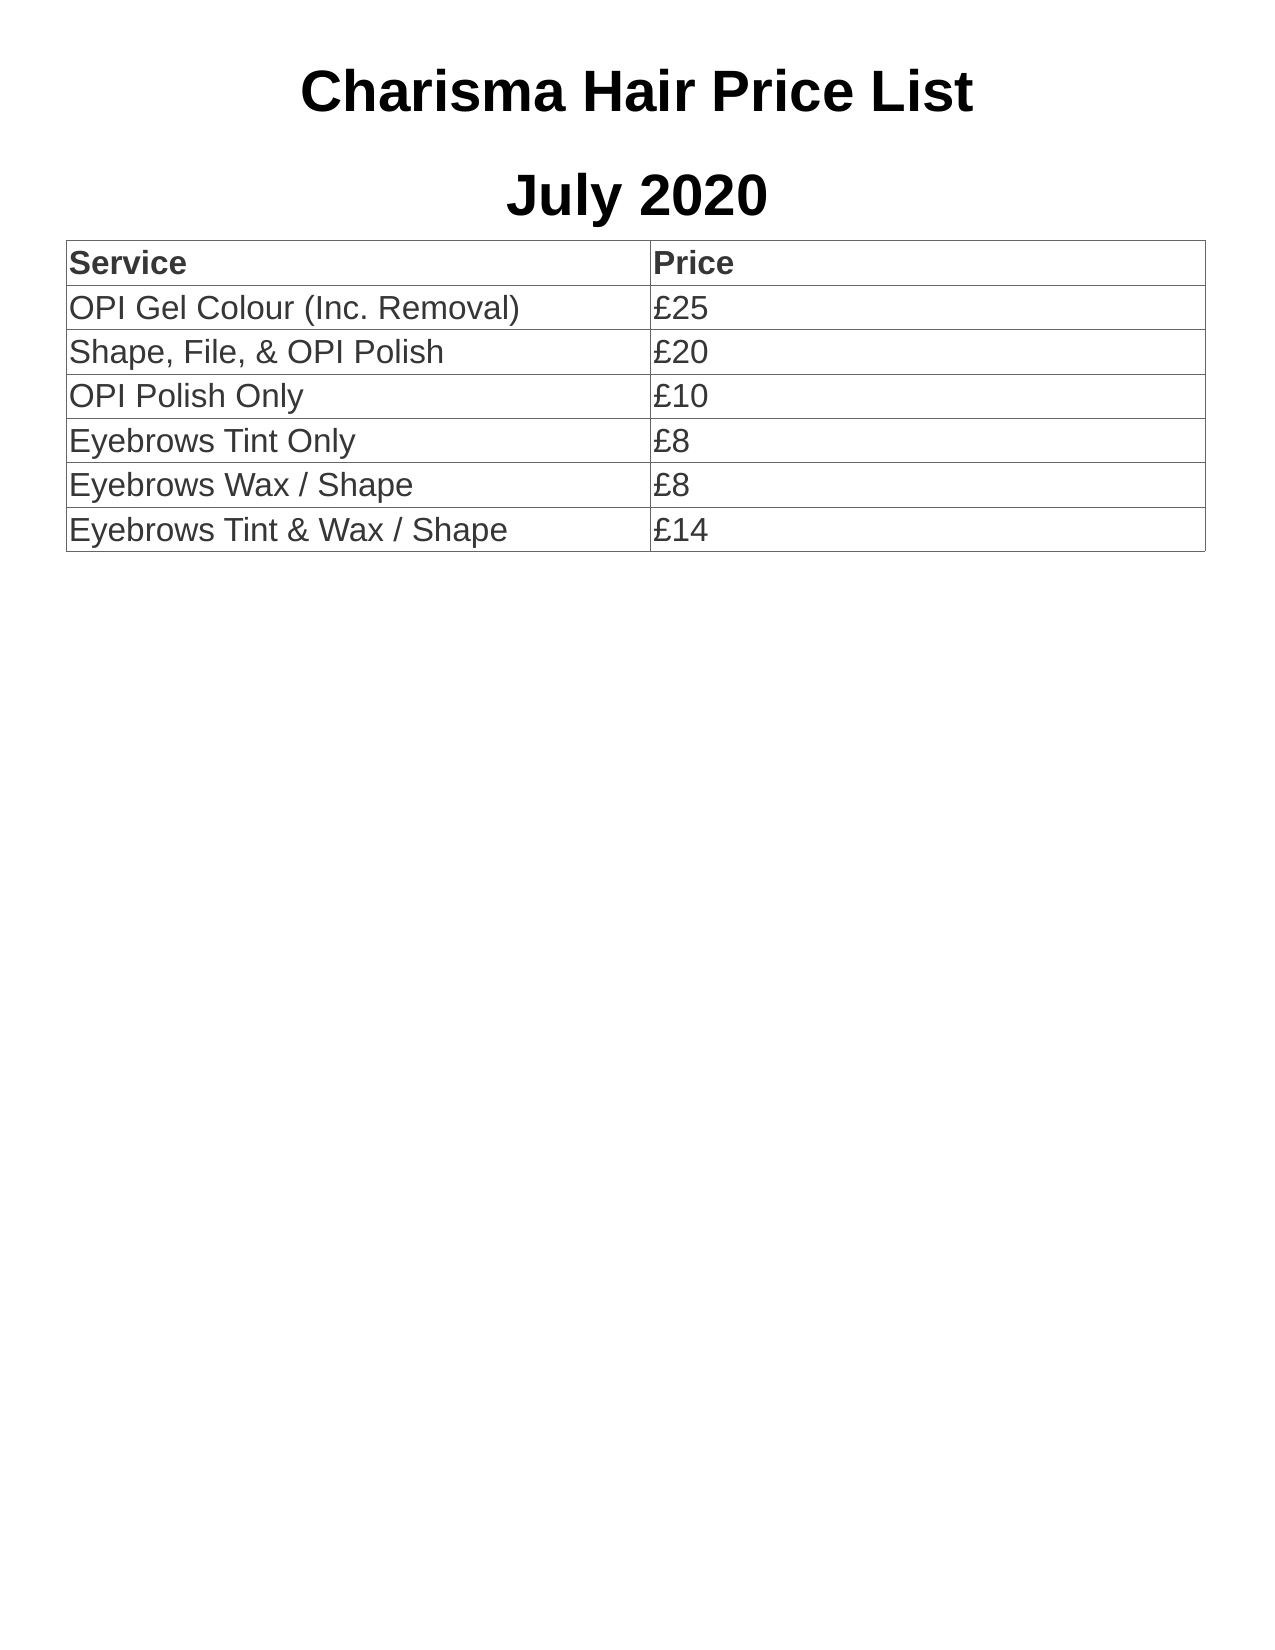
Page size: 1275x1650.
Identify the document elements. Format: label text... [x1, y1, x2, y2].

table_cell £25 [651, 286, 1205, 329]
table_cell £20 [651, 330, 1205, 373]
table_cell Eyebrows Tint Only [67, 419, 650, 462]
title July 2020 [66, 161, 1209, 228]
table_cell OPI Gel Colour (Inc. Removal) [67, 286, 650, 329]
table_cell Shape, File, & OPI Polish [67, 330, 650, 373]
title Charisma Hair Price List [66, 56, 1209, 123]
table_cell £8 [651, 463, 1205, 507]
table_cell OPI Polish Only [67, 375, 650, 418]
table_cell £8 [651, 419, 1205, 462]
table_header Service [67, 241, 650, 285]
table_cell £14 [651, 508, 1205, 551]
table_header Price [651, 241, 1205, 285]
table_cell £10 [651, 375, 1205, 418]
table_cell Eyebrows Tint & Wax / Shape [67, 508, 650, 551]
table_cell Eyebrows Wax / Shape [67, 463, 650, 507]
